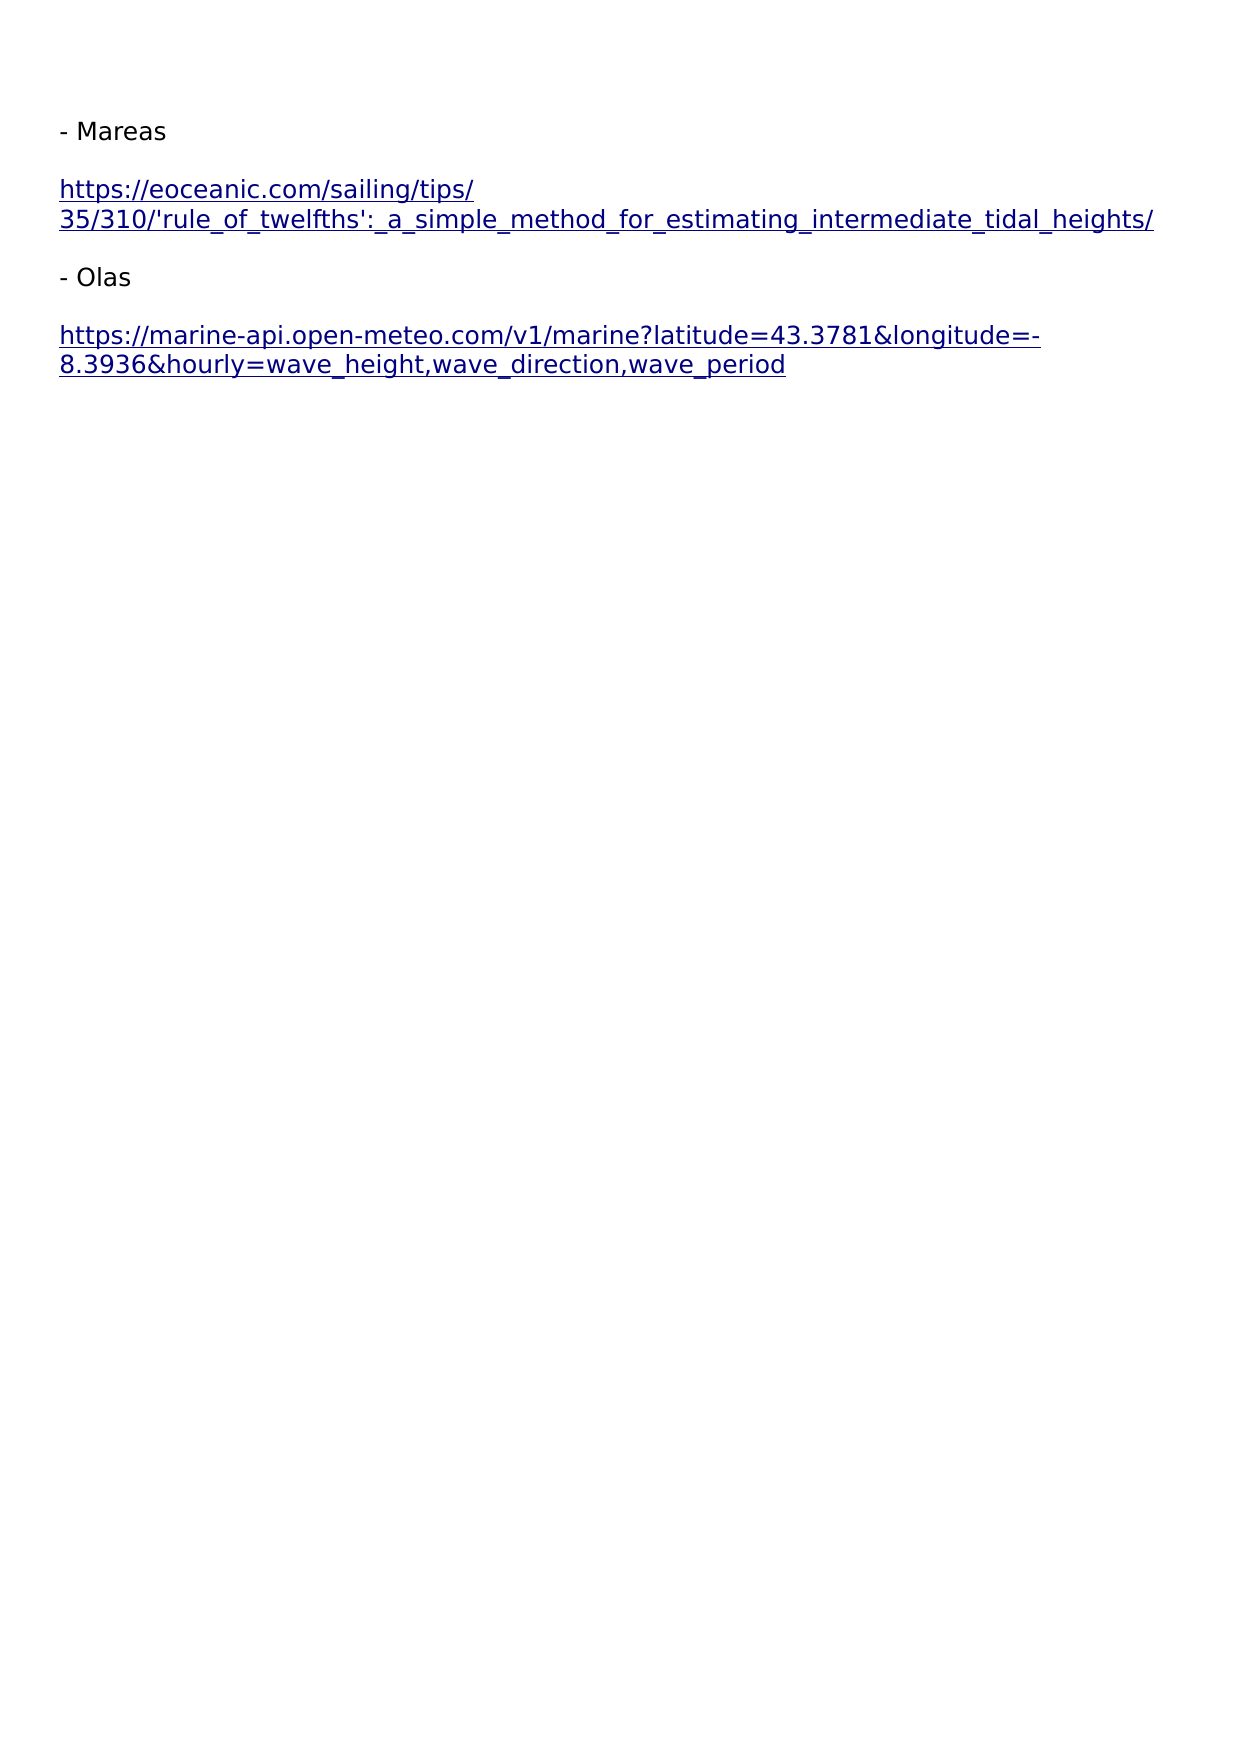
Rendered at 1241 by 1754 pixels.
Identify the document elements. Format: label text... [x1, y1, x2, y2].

text https://eoceanic.com/sailing/tips/35/310/'rule_of_twelfths':_a_simple_method_for_estimating_intermediate_tidal_heights/ [59, 176, 1181, 234]
text - Olas [59, 263, 1181, 292]
text - Mareas [59, 117, 1181, 147]
text https://marine-api.open-meteo.com/v1/marine?latitude=43.3781&longitude=-8.3936&hourly=wave_height,wave_direction,wave_period [59, 322, 1181, 380]
